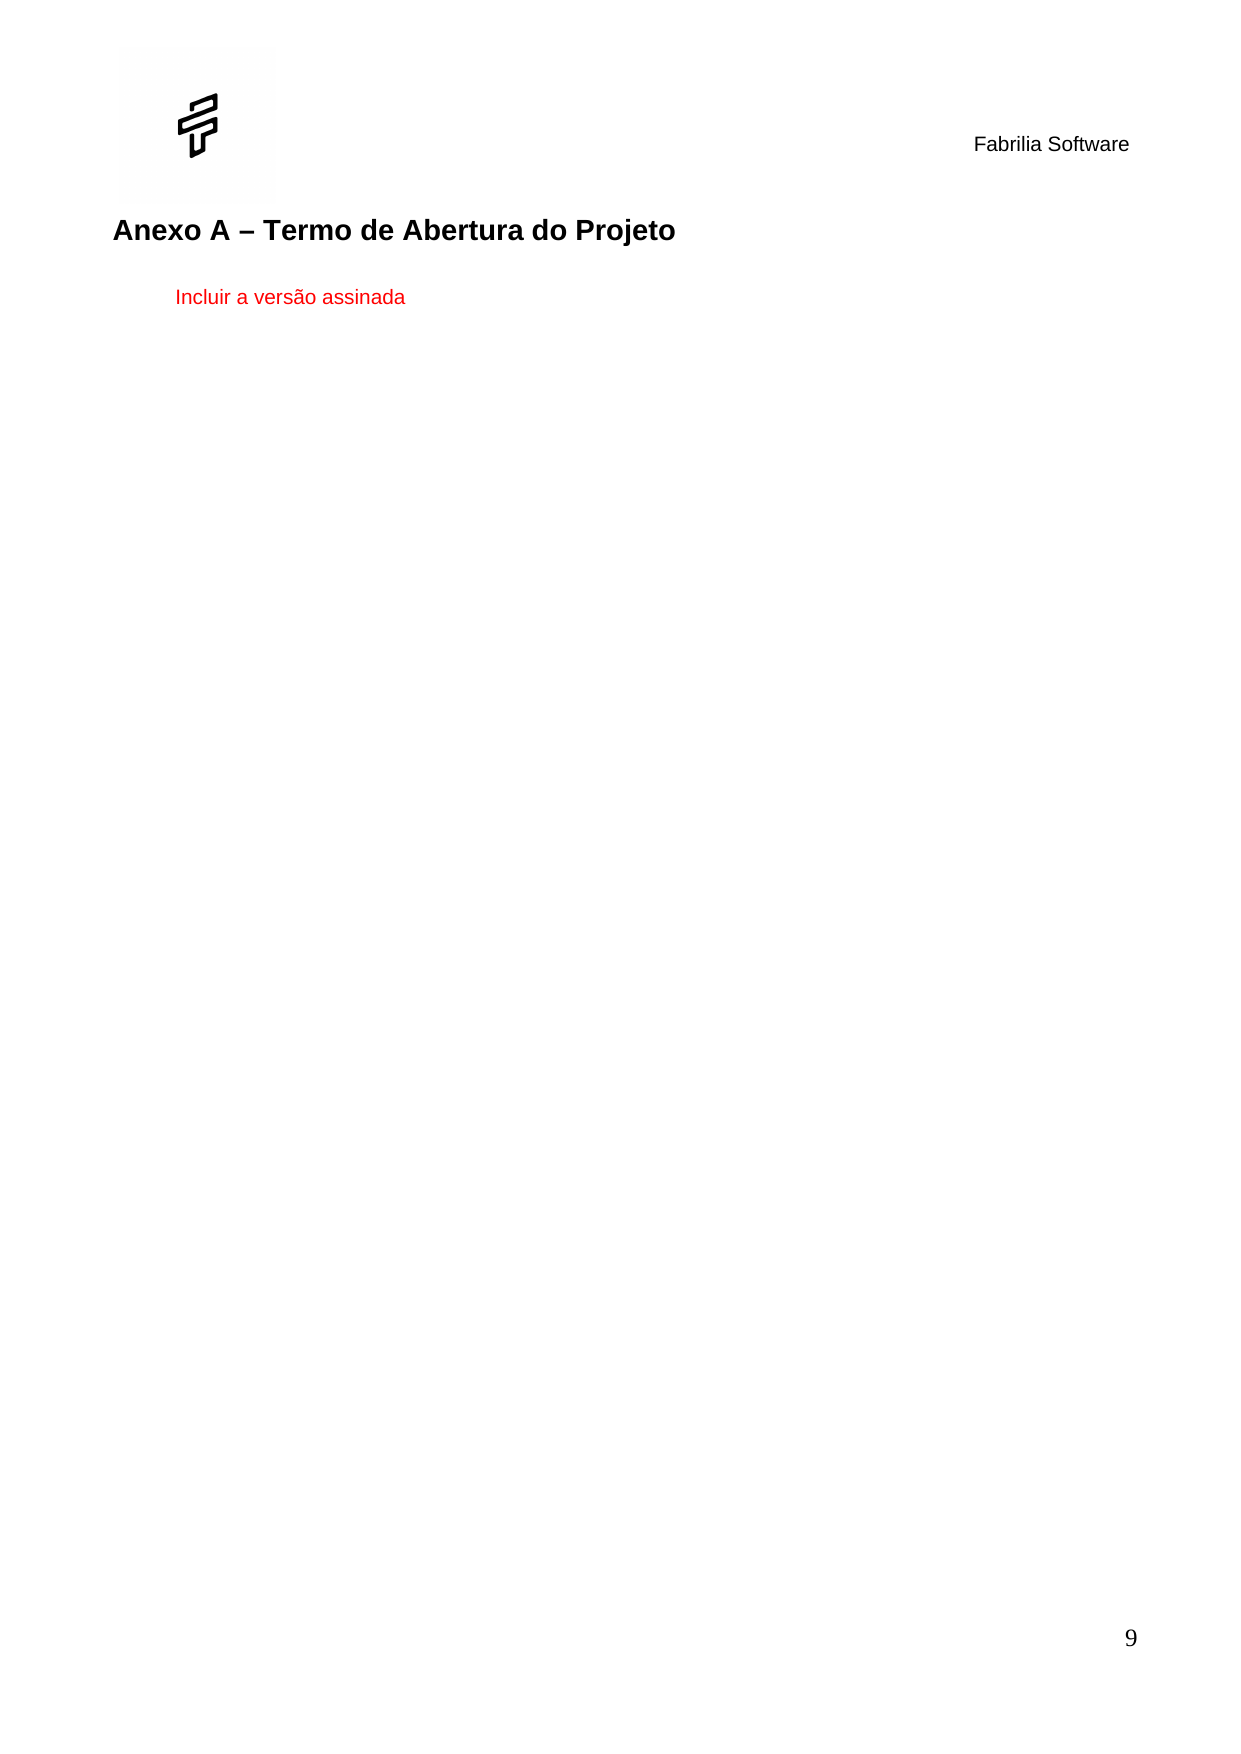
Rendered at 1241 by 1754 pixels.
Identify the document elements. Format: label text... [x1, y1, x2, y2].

picture [119, 47, 276, 204]
subtitle Anexo A – Termo de Abertura do Projeto [112, 213, 1137, 246]
text Incluir a versão assinada [175, 285, 1137, 309]
